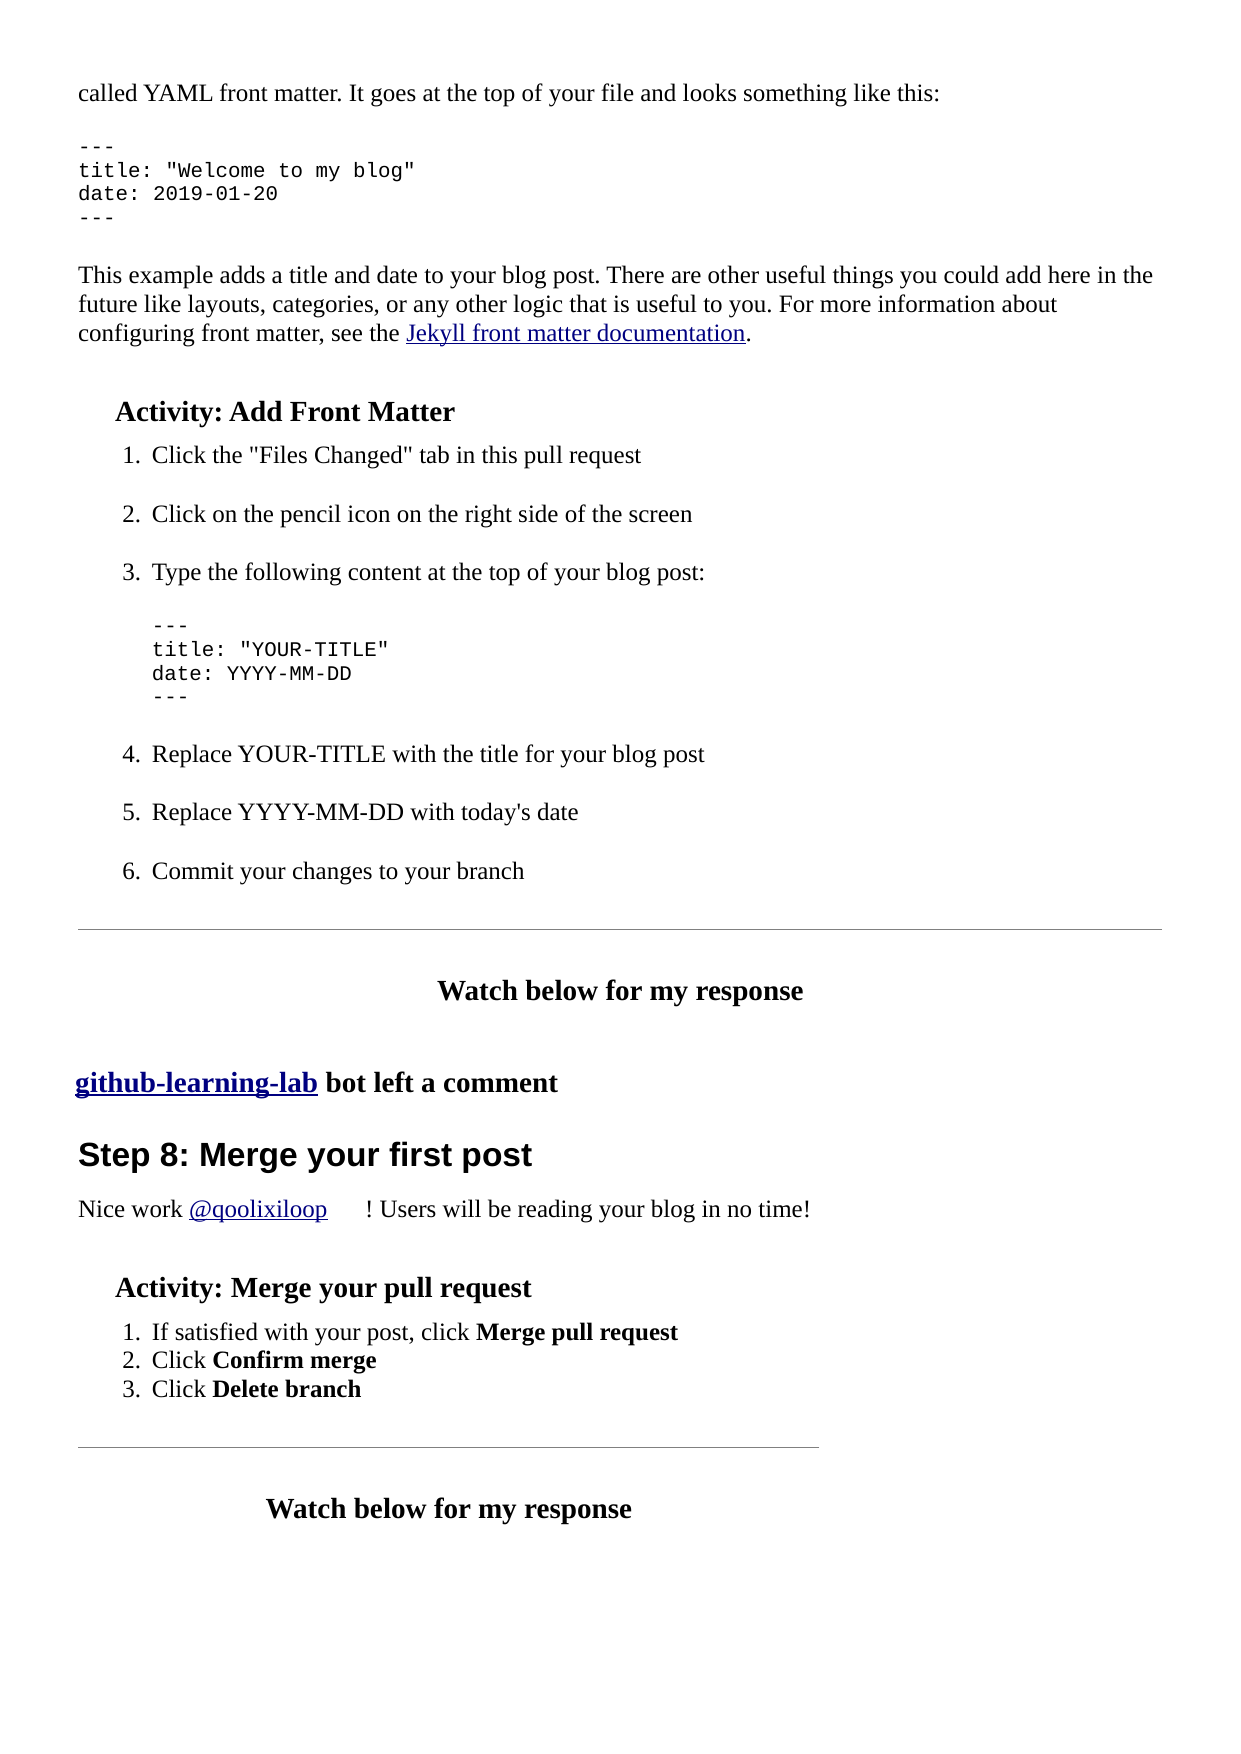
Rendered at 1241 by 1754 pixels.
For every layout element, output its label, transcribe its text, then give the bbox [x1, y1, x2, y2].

table_header Step 8: Merge your first post Nice work @qoolixiloop ! Users will be reading your blog in no time! Activity: Merge your pull request If satisfied with your post, click Merge pull request Click Confirm merge Click Delete branch Watch below for my response [75, 1111, 822, 1540]
subtitle github-learning-lab bot left a comment [75, 1065, 1165, 1098]
table_header called YAML front matter. It goes at the top of your file and looks something like this: --- title: "Welcome to my blog" date: 2019-01-20 --- This example adds a title and date to your blog post. There are other useful things you could add here in the future like layouts, categories, or any other logic that is useful to you. For more information about configuring front matter, see the Jekyll front matter documentation. Activity: Add Front Matter Click the "Files Changed" tab in this pull request Click on the pencil icon on the right side of the screen Type the following content at the top of your blog post: --- title: "YOUR-TITLE" date: YYYY-MM-DD --- Replace YOUR-TITLE with the title for your blog post Replace YYYY-MM-DD with today's date Commit your changes to your branch Watch below for my response [75, 75, 1165, 1022]
